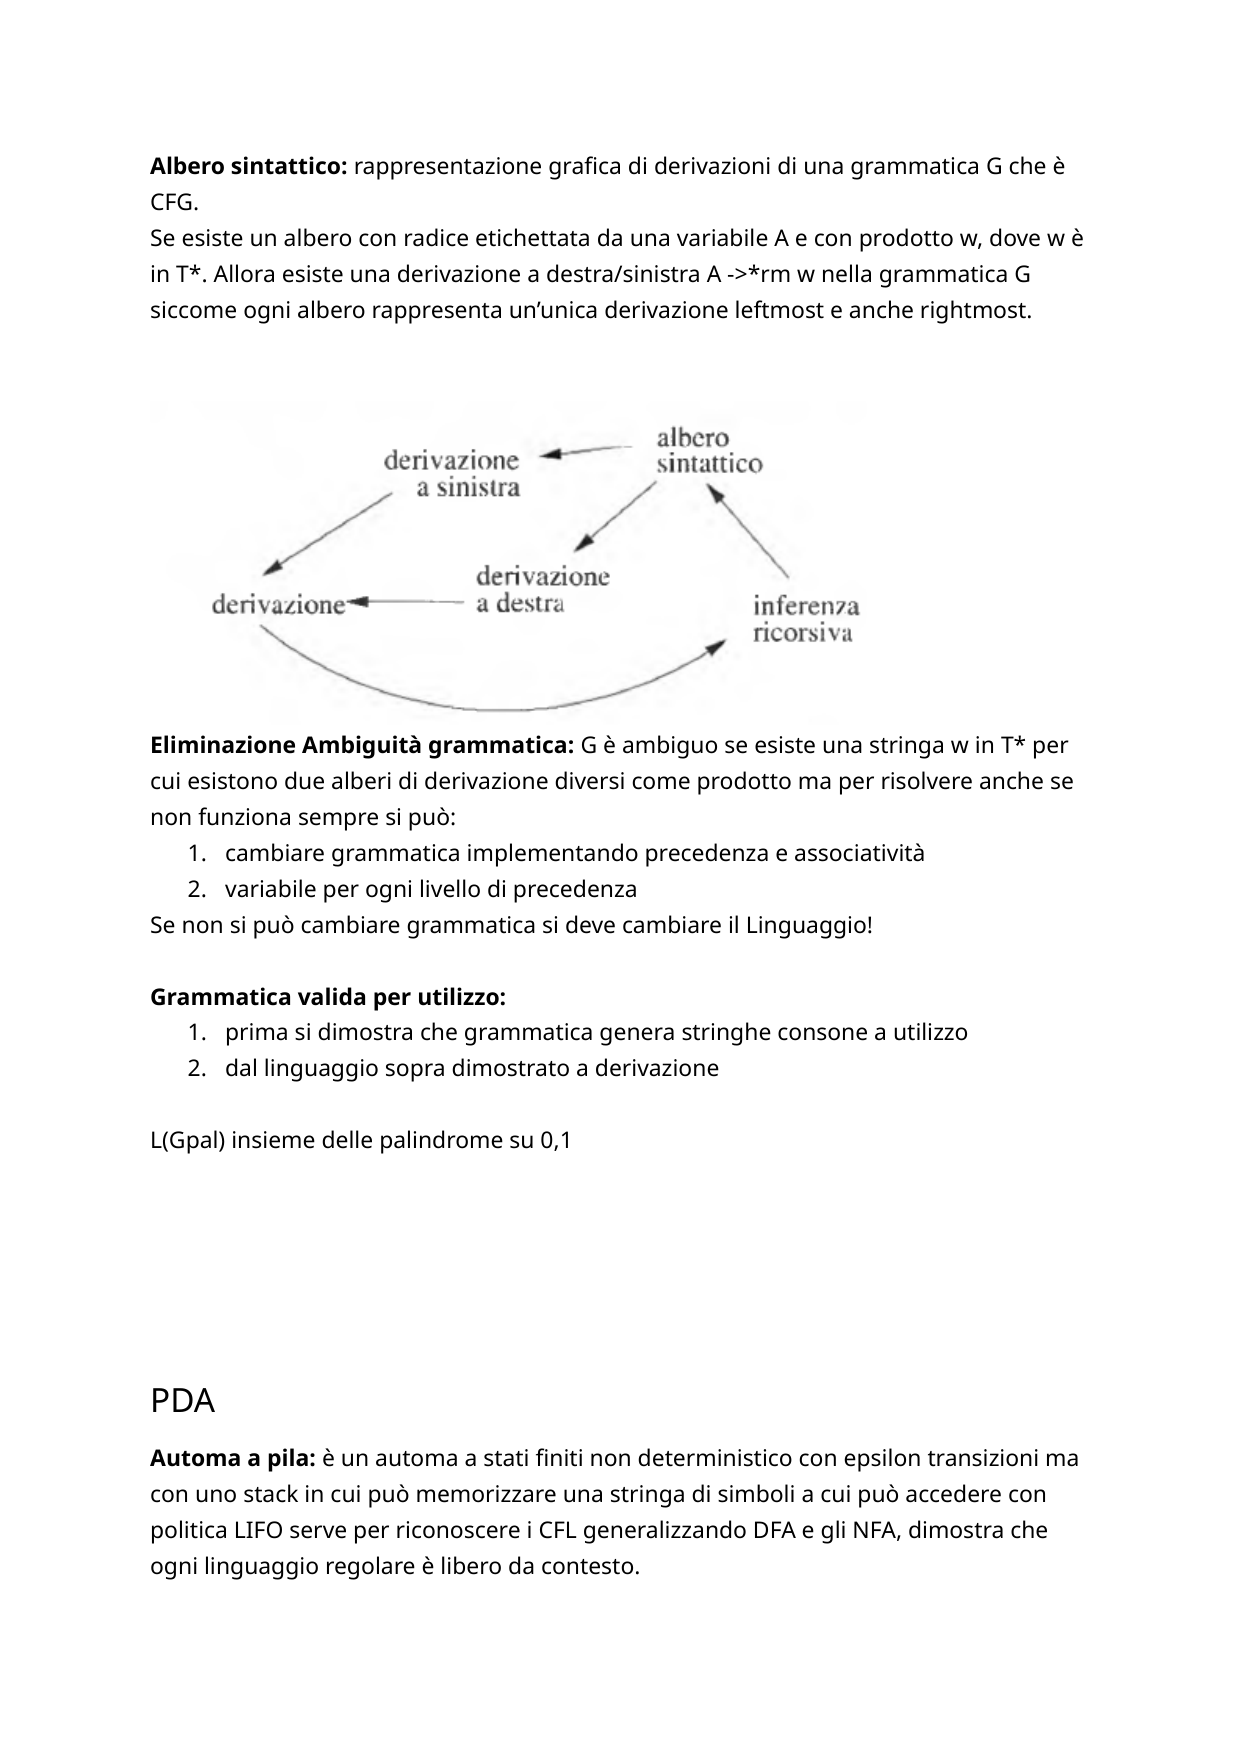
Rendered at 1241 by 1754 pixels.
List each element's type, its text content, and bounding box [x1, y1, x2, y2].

subtitle PDA [150, 1377, 1090, 1423]
text Albero sintattico: rappresentazione grafica di derivazioni di una grammatica G che è CFG. [150, 150, 1090, 217]
picture [150, 401, 901, 725]
text Se esiste un albero con radice etichettata da una variabile A e con prodotto w, dove w è in T*. Allora esiste una derivazione a destra/sinistra A ->*rm w nella grammatica G siccome ogni albero rappresenta un’unica derivazione leftmost e anche rightmost. [150, 222, 1090, 325]
list dal linguaggio sopra dimostrato a derivazione [187, 1052, 1090, 1083]
list cambiare grammatica implementando precedenza e associatività [187, 837, 1090, 868]
text Eliminazione Ambiguità grammatica: G è ambiguo se esiste una stringa w in T* per cui esistono due alberi di derivazione diversi come prodotto ma per risolvere anche se non funziona sempre si può: [150, 729, 1090, 832]
text Grammatica valida per utilizzo: [150, 980, 1090, 1012]
text Automa a pila: è un automa a stati finiti non deterministico con epsilon transizioni ma con uno stack in cui può memorizzare una stringa di simboli a cui può accedere con politica LIFO serve per riconoscere i CFL generalizzando DFA e gli NFA, dimostra che ogni linguaggio regolare è libero da contesto. [150, 1442, 1090, 1581]
text L(Gpal) insieme delle palindrome su 0,1 [150, 1124, 1090, 1155]
list variabile per ogni livello di precedenza [187, 873, 1090, 904]
list prima si dimostra che grammatica genera stringhe consone a utilizzo [187, 1016, 1090, 1048]
text Se non si può cambiare grammatica si deve cambiare il Linguaggio! [150, 908, 1090, 940]
